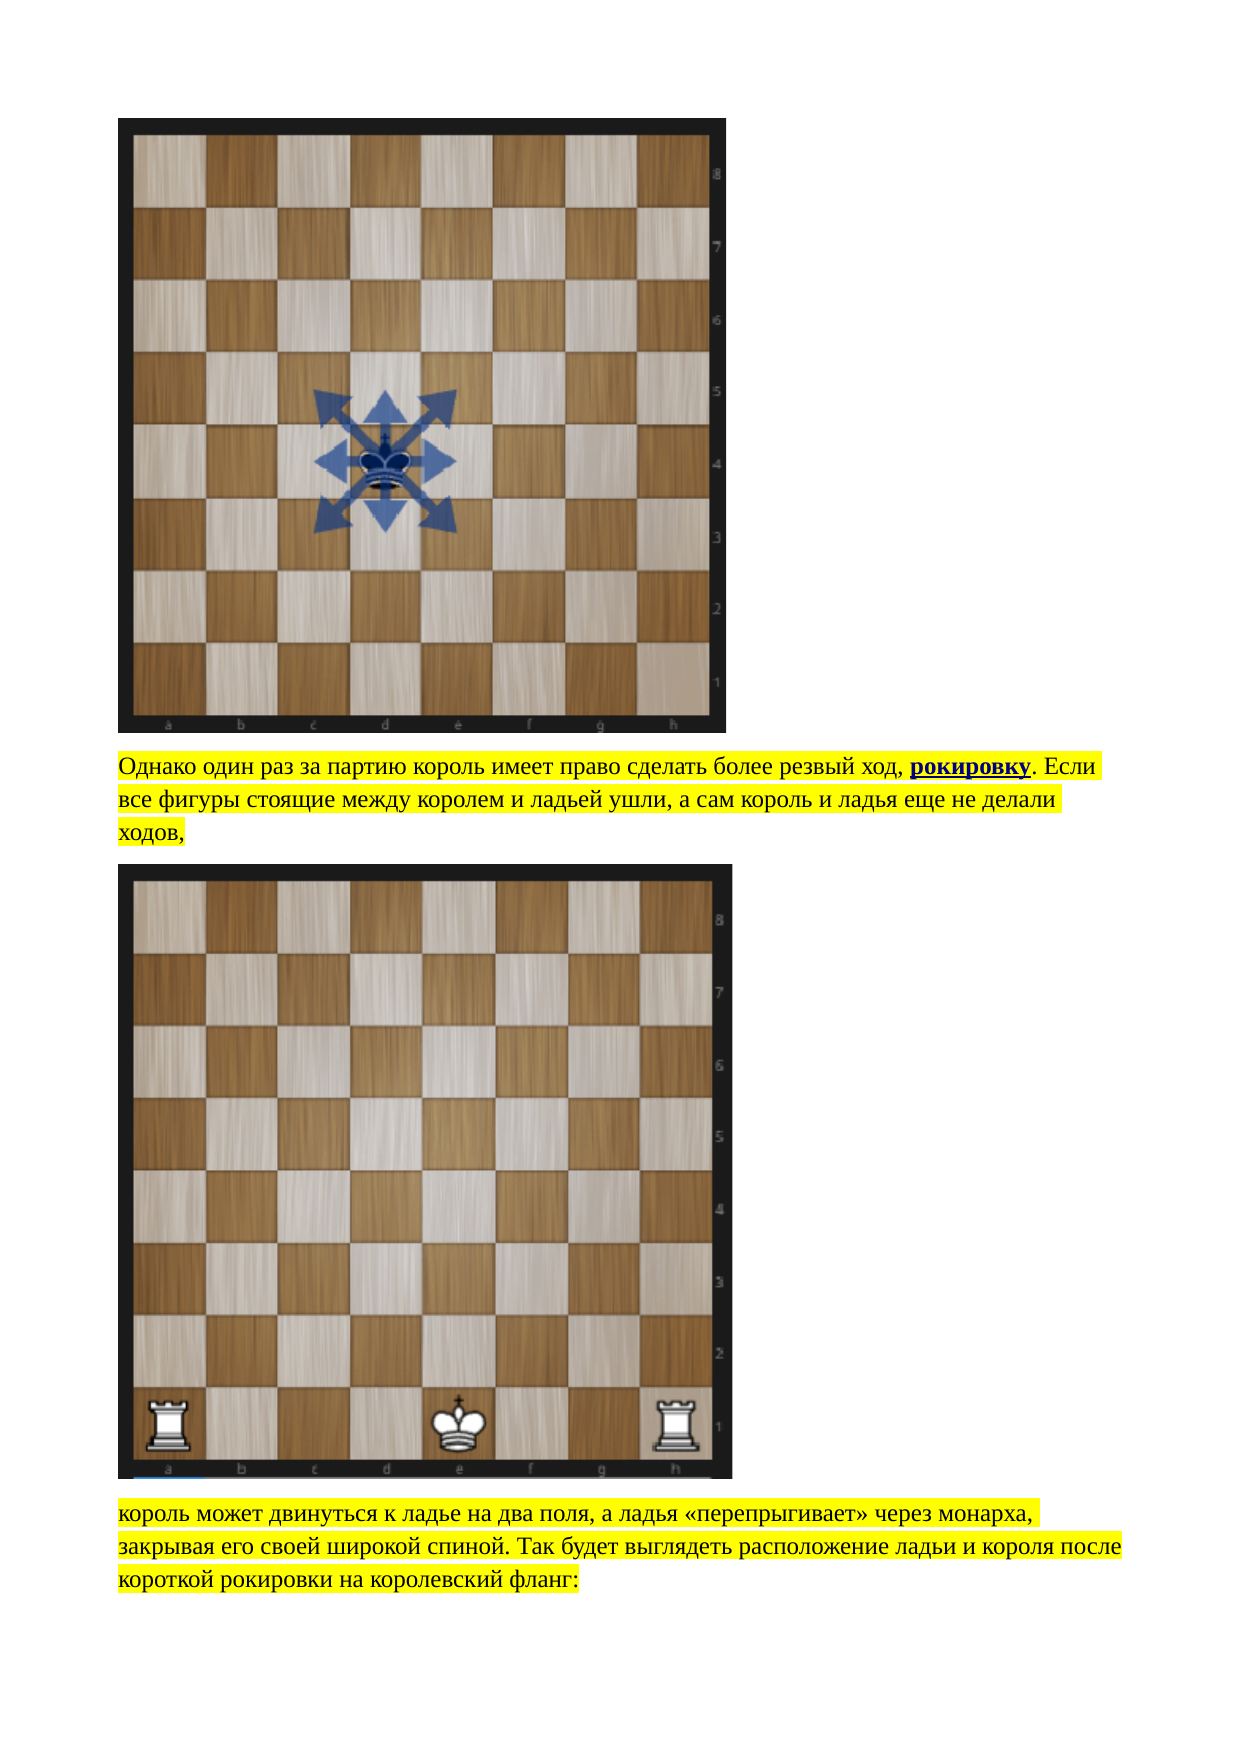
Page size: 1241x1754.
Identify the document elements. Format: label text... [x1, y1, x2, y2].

picture [118, 864, 733, 1479]
text Однако один раз за партию король имеет право сделать более резвый ход, рокировку. Если все фигуры стоящие между королем и ладьей ушли, а сам король и ладья еще не делали ходов, [118, 751, 1122, 846]
text король может двинуться к ладье на два поля, а ладья «перепрыгивает» через монарха, закрывая его своей широкой спиной. Так будет выглядеть расположение ладьи и короля после короткой рокировки на королевский фланг: [118, 1498, 1122, 1593]
picture [118, 118, 727, 733]
